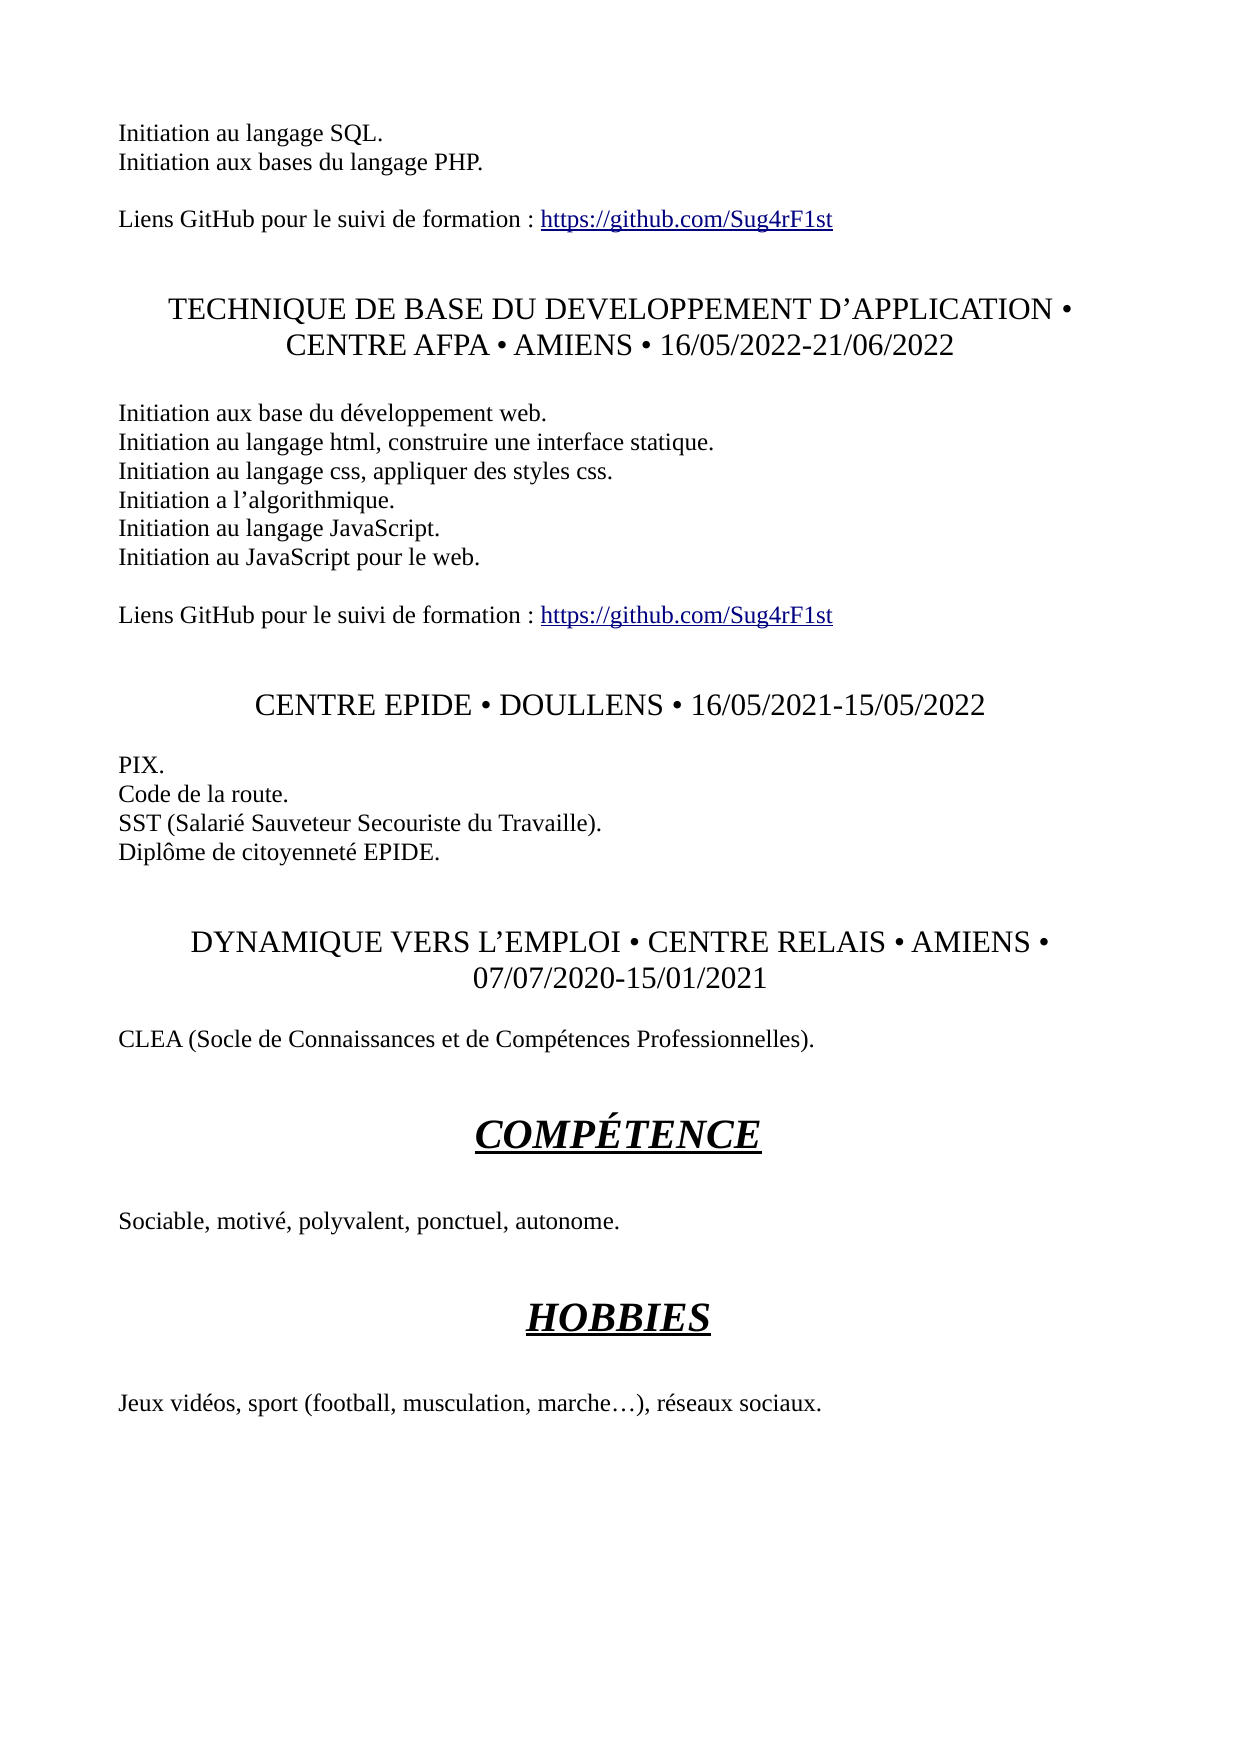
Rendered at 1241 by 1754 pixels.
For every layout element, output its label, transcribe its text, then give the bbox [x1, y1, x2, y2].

text CLEA (Socle de Connaissances et de Compétences Professionnelles). [118, 1024, 1122, 1052]
text Jeux vidéos, sport (football, musculation, marche…), réseaux sociaux. [118, 1388, 1122, 1417]
text DYNAMIQUE VERS L’EMPLOI • CENTRE RELAIS • AMIENS • 07/07/2020-15/01/2021 [118, 923, 1122, 995]
text Initiation au langage JavaScript. [118, 513, 1122, 542]
text TECHNIQUE DE BASE DU DEVELOPPEMENT D’APPLICATION • CENTRE AFPA • AMIENS • 16/05/2022-21/06/2022 [118, 291, 1122, 362]
text Initiation au langage css, appliquer des styles css. [118, 456, 1122, 485]
text Initiation au langage html, construire une interface statique. [118, 427, 1122, 456]
text CENTRE EPIDE • DOULLENS • 16/05/2021-15/05/2022 [118, 686, 1122, 722]
text Initiation au JavaScript pour le web. [118, 542, 1122, 571]
text Initiation a l’algorithmique. [118, 485, 1122, 513]
text Sociable, motivé, polyvalent, ponctuel, autonome. [118, 1206, 1122, 1234]
text Initiation aux bases du langage PHP. [118, 147, 1122, 176]
text Code de la route. [118, 779, 1122, 808]
text Liens GitHub pour le suivi de formation : https://github.com/Sug4rF1st [118, 600, 1122, 628]
text Initiation aux base du développement web. [118, 398, 1122, 427]
text Liens GitHub pour le suivi de formation : https://github.com/Sug4rF1st [118, 204, 1122, 233]
text COMPÉTENCE [118, 1110, 1122, 1158]
text HOBBIES [118, 1292, 1122, 1340]
text SST (Salarié Sauveteur Secouriste du Travaille). [118, 808, 1122, 837]
text Diplôme de citoyenneté EPIDE. [118, 837, 1122, 866]
text PIX. [118, 751, 1122, 779]
text Initiation au langage SQL. [118, 118, 1122, 147]
